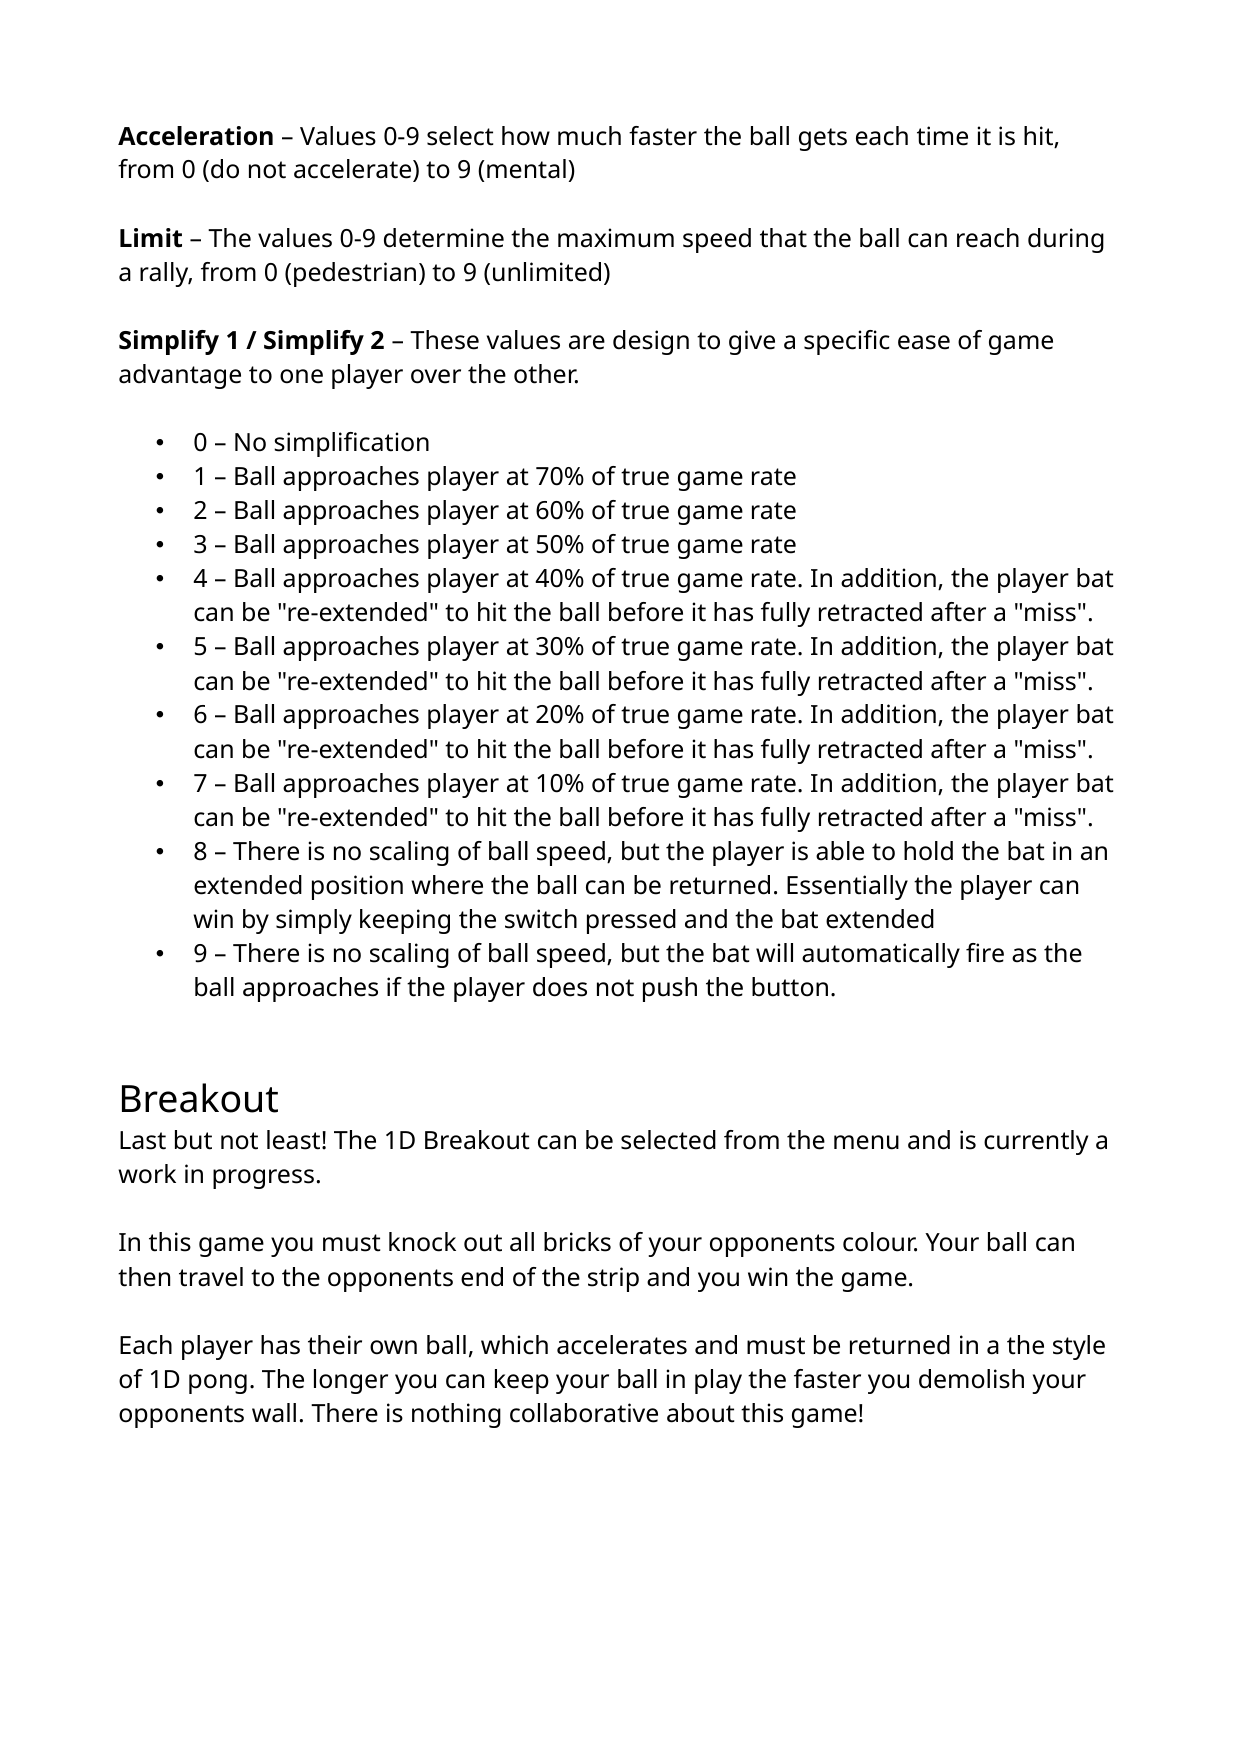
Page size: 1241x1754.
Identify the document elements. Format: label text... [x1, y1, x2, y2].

list 5 – Ball approaches player at 30% of true game rate. In addition, the player bat can be "re-extended" to hit the ball before it has fully retracted after a "miss". [156, 629, 1122, 697]
list 6 – Ball approaches player at 20% of true game rate. In addition, the player bat can be "re-extended" to hit the ball before it has fully retracted after a "miss". [156, 697, 1122, 765]
text Last but not least! The 1D Breakout can be selected from the menu and is currently a work in progress. [118, 1123, 1122, 1191]
text Simplify 1 / Simplify 2 – These values are design to give a specific ease of game advantage to one player over the other. [118, 322, 1122, 391]
list 2 – Ball approaches player at 60% of true game rate [156, 493, 1122, 527]
list 3 – Ball approaches player at 50% of true game rate [156, 527, 1122, 561]
text Breakout [118, 1072, 1122, 1123]
list 9 – There is no scaling of ball speed, but the bat will automatically fire as the ball approaches if the player does not push the button. [156, 936, 1122, 1004]
list 4 – Ball approaches player at 40% of true game rate. In addition, the player bat can be "re-extended" to hit the ball before it has fully retracted after a "miss". [156, 561, 1122, 629]
text Limit – The values 0-9 determine the maximum speed that the ball can reach during a rally, from 0 (pedestrian) to 9 (unlimited) [118, 220, 1122, 288]
text Acceleration – Values 0-9 select how much faster the ball gets each time it is hit, from 0 (do not accelerate) to 9 (mental) [118, 118, 1122, 186]
text In this game you must knock out all bricks of your opponents colour. Your ball can then travel to the opponents end of the strip and you win the game. [118, 1225, 1122, 1293]
list 7 – Ball approaches player at 10% of true game rate. In addition, the player bat can be "re-extended" to hit the ball before it has fully retracted after a "miss". [156, 765, 1122, 833]
list 8 – There is no scaling of ball speed, but the player is able to hold the bat in an extended position where the ball can be returned. Essentially the player can win by simply keeping the switch pressed and the bat extended [156, 833, 1122, 936]
text Each player has their own ball, which accelerates and must be returned in a the style of 1D pong. The longer you can keep your ball in play the faster you demolish your opponents wall. There is nothing collaborative about this game! [118, 1327, 1122, 1429]
list 1 – Ball approaches player at 70% of true game rate [156, 459, 1122, 493]
list 0 – No simplification [156, 425, 1122, 459]
